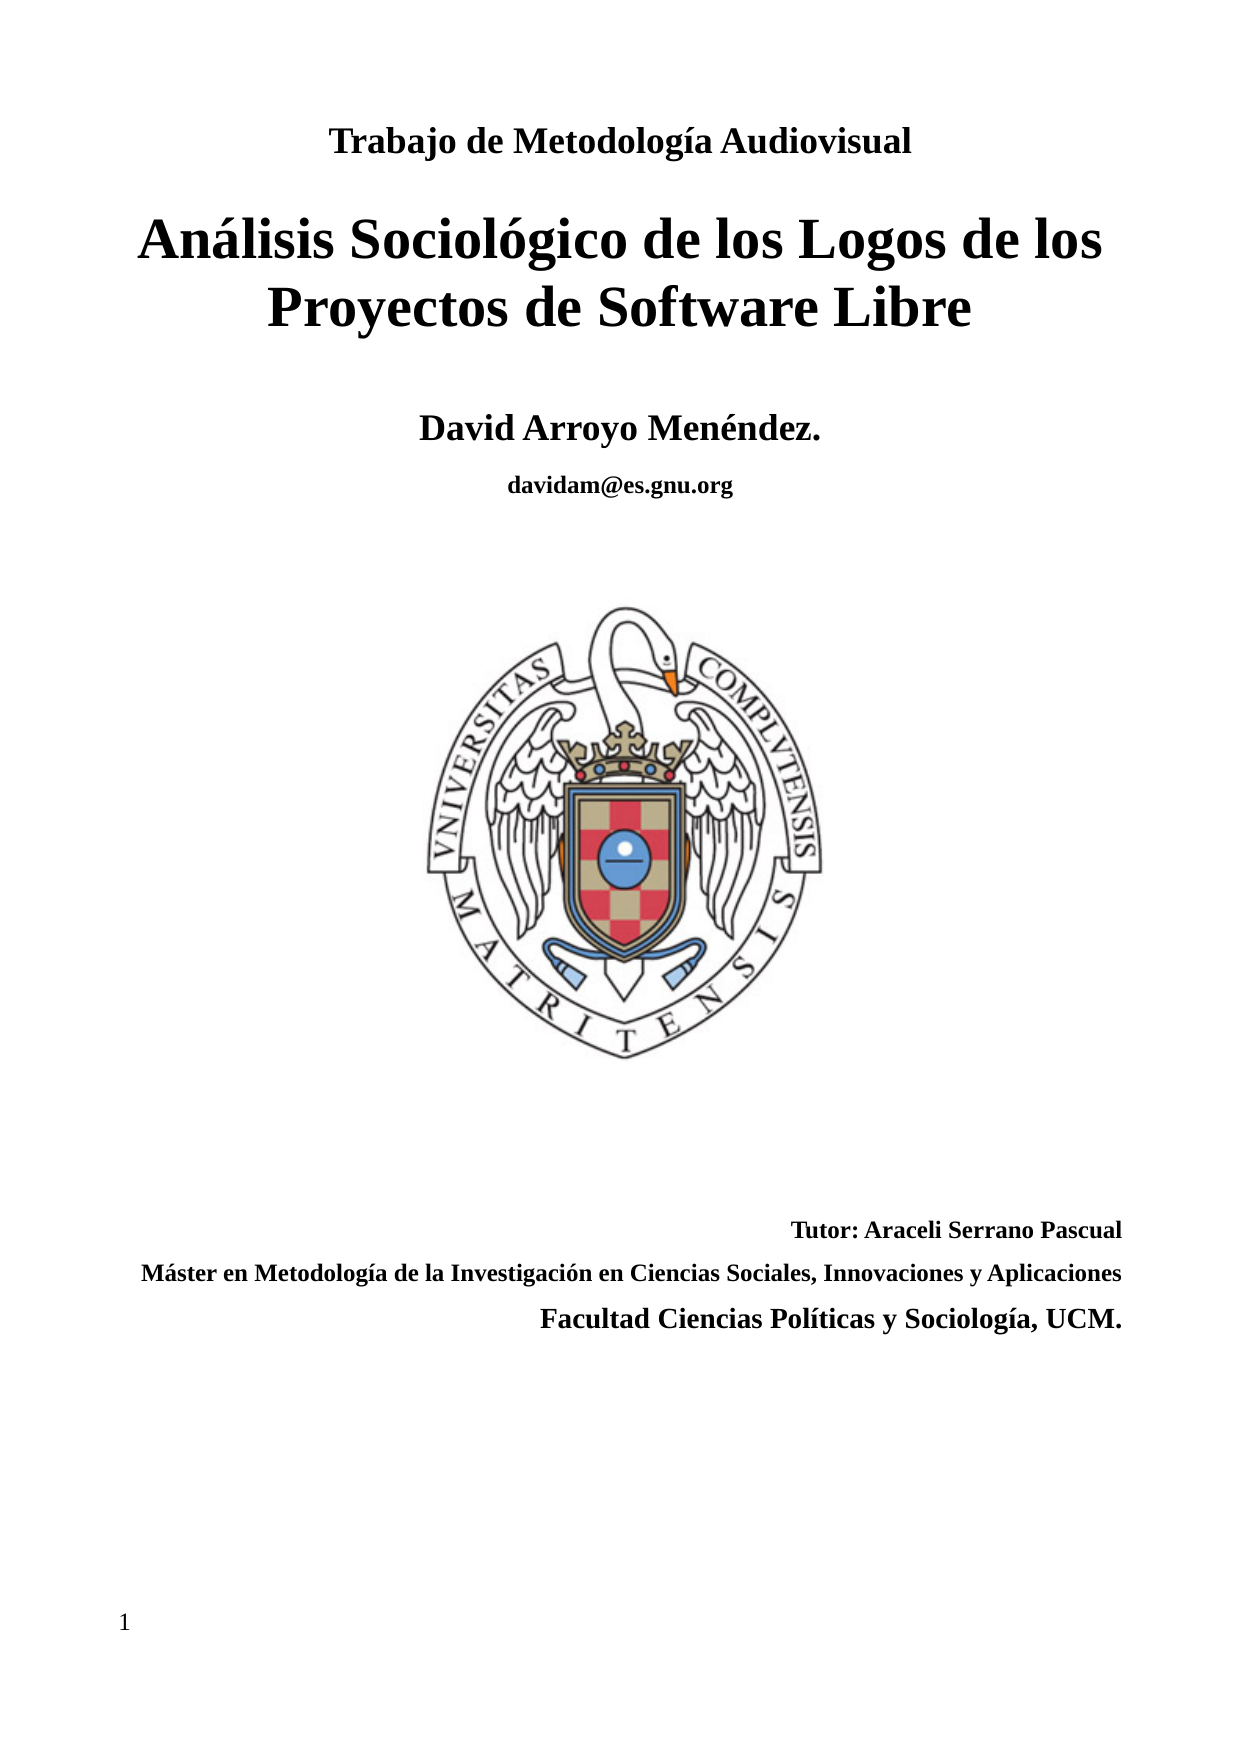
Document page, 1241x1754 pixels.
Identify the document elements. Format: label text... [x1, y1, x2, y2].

text Facultad Ciencias Políticas y Sociología, UCM. [118, 1301, 1122, 1334]
text Tutor: Araceli Serrano Pascual [118, 1215, 1122, 1243]
text Trabajo de Metodología Audiovisual [118, 118, 1122, 161]
text Máster en Metodología de la Investigación en Ciencias Sociales, Innovaciones y Aplicaciones [118, 1258, 1122, 1287]
text David Arroyo Menéndez. [118, 406, 1122, 449]
picture [385, 596, 855, 1065]
text davidam@es.gnu.org [118, 470, 1122, 499]
text Análisis Sociológico de los Logos de los Proyectos de Software Libre [118, 204, 1122, 338]
